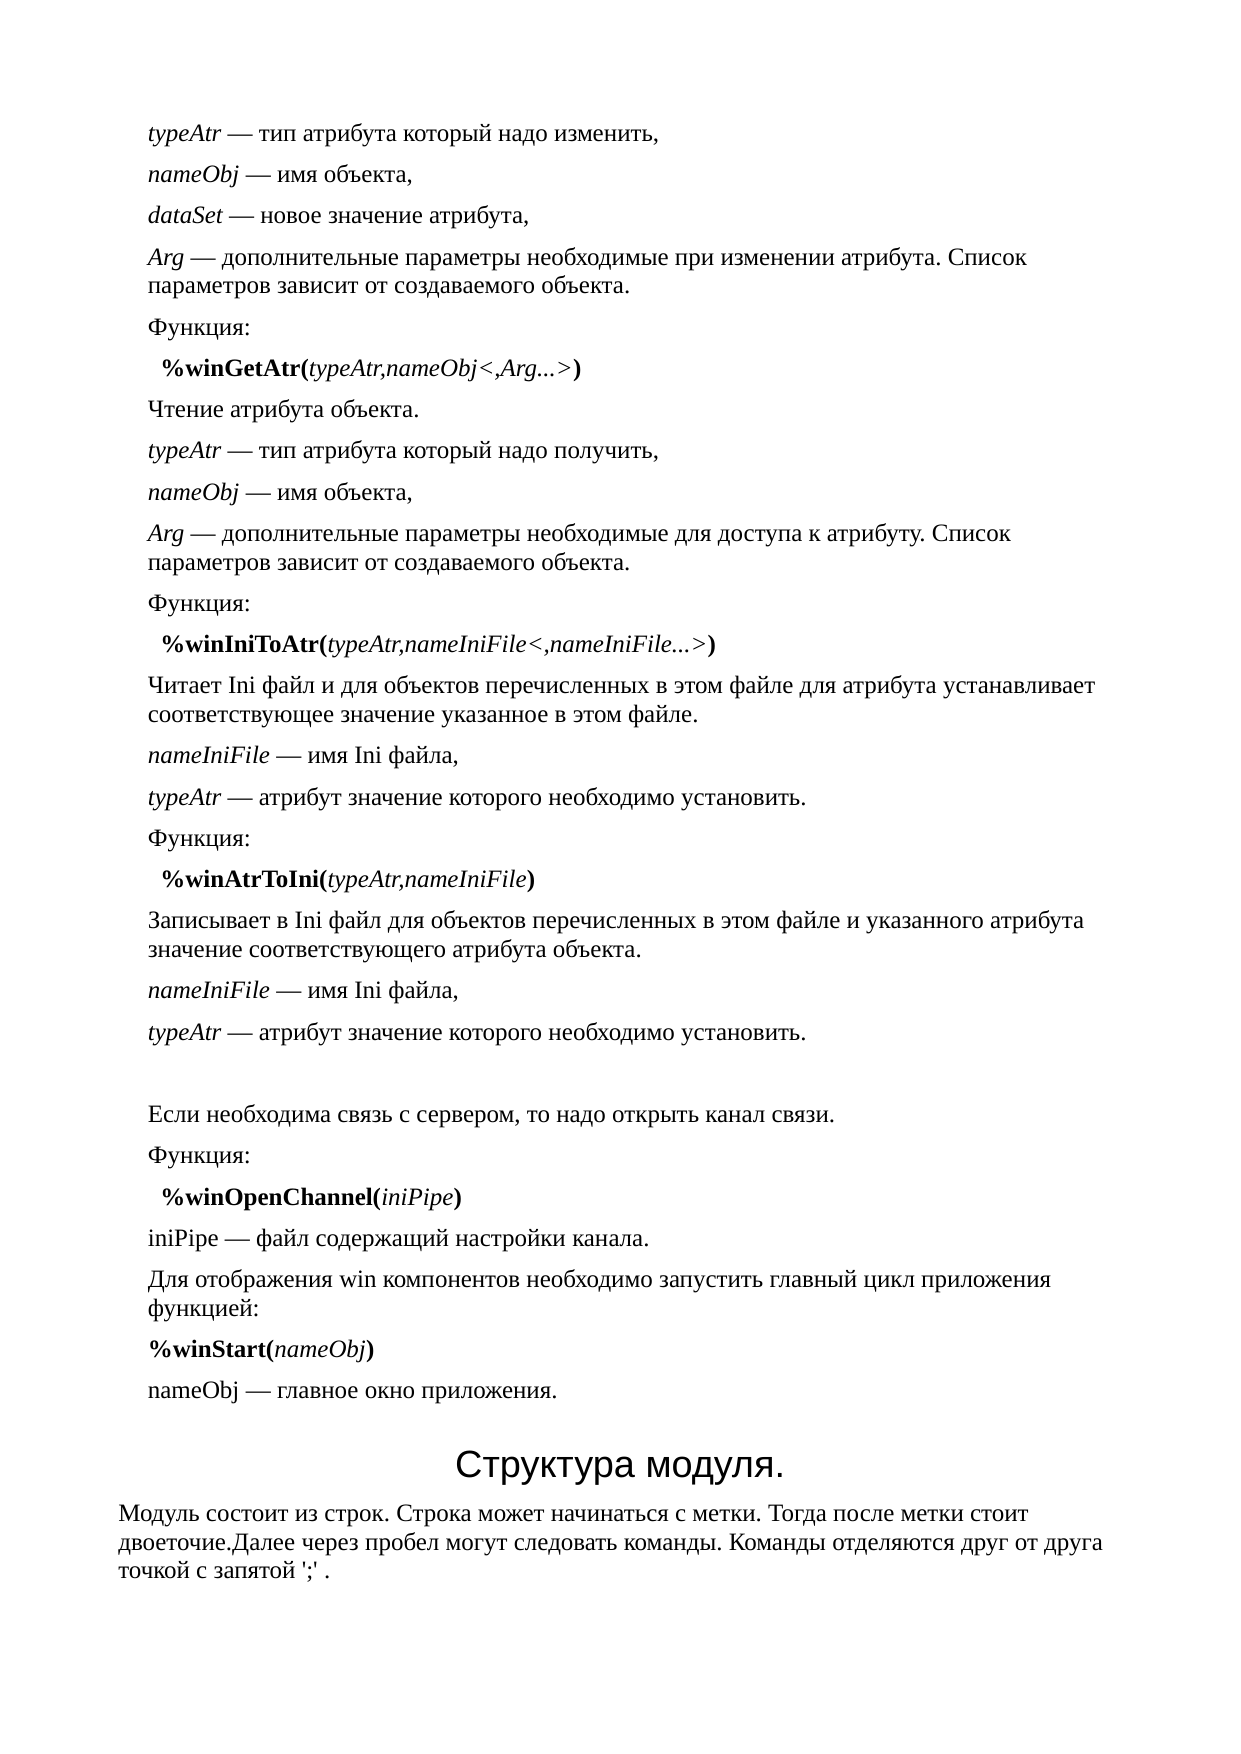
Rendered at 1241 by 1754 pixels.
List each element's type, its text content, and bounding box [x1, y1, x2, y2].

text nameObj — главное окно приложения. [148, 1376, 1122, 1404]
subtitle Структура модуля. [118, 1442, 1122, 1486]
text %winOpenChannel(iniPipe) [148, 1182, 1122, 1211]
text typeAtr — тип атрибута который надо получить, [148, 436, 1122, 464]
text nameObj — имя объекта, [148, 159, 1122, 188]
text Записывает в Ini файл для объектов перечисленных в этом файле и указанного атрибута значение соответствующего атрибута объекта. [148, 906, 1122, 963]
text %winIniToAtr(typeAtr,nameIniFile<,nameIniFile...>) [148, 629, 1122, 658]
text Если необходима связь с сервером, то надо открыть канал связи. [148, 1099, 1122, 1128]
text Функция: [148, 823, 1122, 852]
text %winAtrToIni(typeAtr,nameIniFile) [148, 864, 1122, 893]
text Чтение атрибута объекта. [148, 394, 1122, 423]
text Arg — дополнительные параметры необходимые при изменении атрибута. Список параметров зависит от создаваемого объекта. [148, 242, 1122, 299]
text nameObj — имя объекта, [148, 477, 1122, 506]
text Arg — дополнительные параметры необходимые для доступа к атрибуту. Список параметров зависит от создаваемого объекта. [148, 518, 1122, 576]
text %winGetAtr(typeAtr,nameObj<,Arg...>) [148, 353, 1122, 382]
text Функция: [148, 312, 1122, 341]
text typeAtr — тип атрибута который надо изменить, [148, 118, 1122, 147]
text iniPipe — файл содержащий настройки канала. [148, 1223, 1122, 1252]
text Функция: [148, 1141, 1122, 1169]
text nameIniFile — имя Ini файла, [148, 741, 1122, 769]
text dataSet — новое значение атрибута, [148, 201, 1122, 229]
text Для отображения win компонентов необходимо запустить главный цикл приложения функцией: [148, 1264, 1122, 1322]
text nameIniFile — имя Ini файла, [148, 976, 1122, 1004]
text Модуль состоит из строк. Строка может начинаться с метки. Тогда после метки стоит двоеточие.Далее через пробел могут следовать команды. Команды отделяются друг от друга точкой с запятой ';' . [118, 1498, 1122, 1584]
text %winStart(nameObj) [148, 1334, 1122, 1363]
text typeAtr — атрибут значение которого необходимо установить. [148, 782, 1122, 811]
text Читает Ini файл и для объектов перечисленных в этом файле для атрибута устанавливает соответствующее значение указанное в этом файле. [148, 671, 1122, 728]
text typeAtr — атрибут значение которого необходимо установить. [148, 1017, 1122, 1046]
text Функция: [148, 588, 1122, 617]
